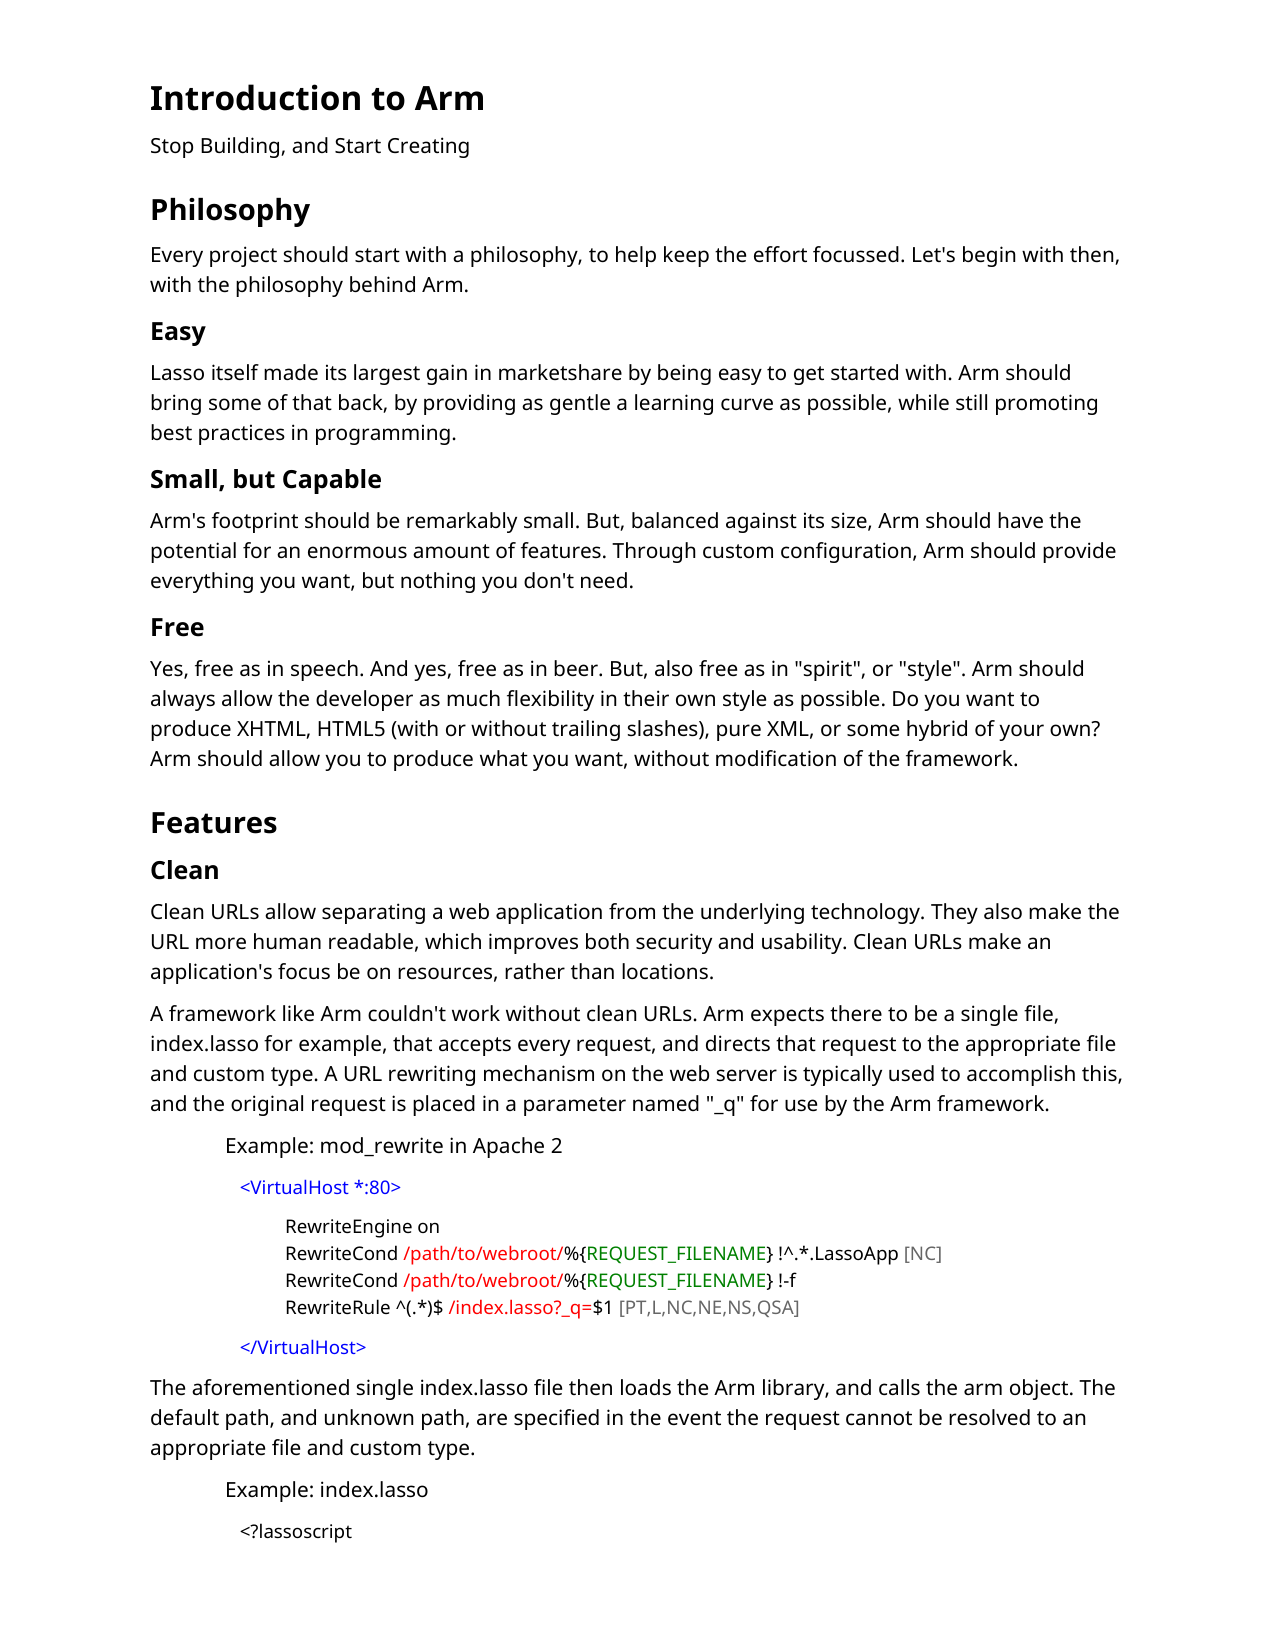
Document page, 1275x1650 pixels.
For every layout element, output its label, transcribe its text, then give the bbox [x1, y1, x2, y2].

text Every project should start with a philosophy, to help keep the effort focussed. Let's begin with then, with the philosophy behind Arm. [150, 240, 1125, 298]
subtitle Introduction to Arm [150, 75, 1125, 120]
subtitle Features [150, 803, 1125, 842]
text Clean URLs allow separating a web application from the underlying technology. They also make the URL more human readable, which improves both security and usability. Clean URLs make an application's focus be on resources, rather than locations. [150, 897, 1125, 986]
text </VirtualHost> [150, 1334, 1125, 1359]
text RewriteEngine on RewriteCond /path/to/webroot/%{REQUEST_FILENAME} !^.*.LassoApp [NC] RewriteCond /path/to/webroot/%{REQUEST_FILENAME} !-f RewriteRule ^(.*)$ /index.lasso?_q=$1 [PT,L,NC,NE,NS,QSA] [150, 1213, 1125, 1320]
subtitle Easy [150, 313, 1125, 348]
subtitle Clean [150, 853, 1125, 887]
text Example: index.lasso [150, 1476, 1125, 1504]
subtitle Free [150, 610, 1125, 644]
subtitle Philosophy [150, 190, 1125, 229]
subtitle Small, but Capable [150, 462, 1125, 496]
text A framework like Arm couldn't work without clean URLs. Arm expects there to be a single file, index.lasso for example, that accepts every request, and directs that request to the appropriate file and custom type. A URL rewriting mechanism on the web server is typically used to accomplish this, and the original request is placed in a parameter named "_q" for use by the Arm framework. [150, 999, 1125, 1118]
text Stop Building, and Start Creating [150, 131, 1125, 159]
text The aforementioned single index.lasso file then loads the Arm library, and calls the arm object. The default path, and unknown path, are specified in the event the request cannot be resolved to an appropriate file and custom type. [150, 1373, 1125, 1462]
text <VirtualHost *:80> [150, 1174, 1125, 1199]
text Lasso itself made its largest gain in marketshare by being easy to get started with. Arm should bring some of that back, by providing as gentle a learning curve as possible, while still promoting best practices in programming. [150, 358, 1125, 446]
text Example: mod_rewrite in Apache 2 [150, 1132, 1125, 1160]
text <?lassoscript [150, 1518, 1125, 1543]
text Arm's footprint should be remarkably small. But, balanced against its size, Arm should have the potential for an enormous amount of features. Through custom configuration, Arm should provide everything you want, but nothing you don't need. [150, 506, 1125, 594]
text Yes, free as in speech. And yes, free as in beer. But, also free as in "spirit", or "style". Arm should always allow the developer as much flexibility in their own style as possible. Do you want to produce XHTML, HTML5 (with or without trailing slashes), pure XML, or some hybrid of your own? Arm should allow you to produce what you want, without modification of the framework. [150, 654, 1125, 772]
